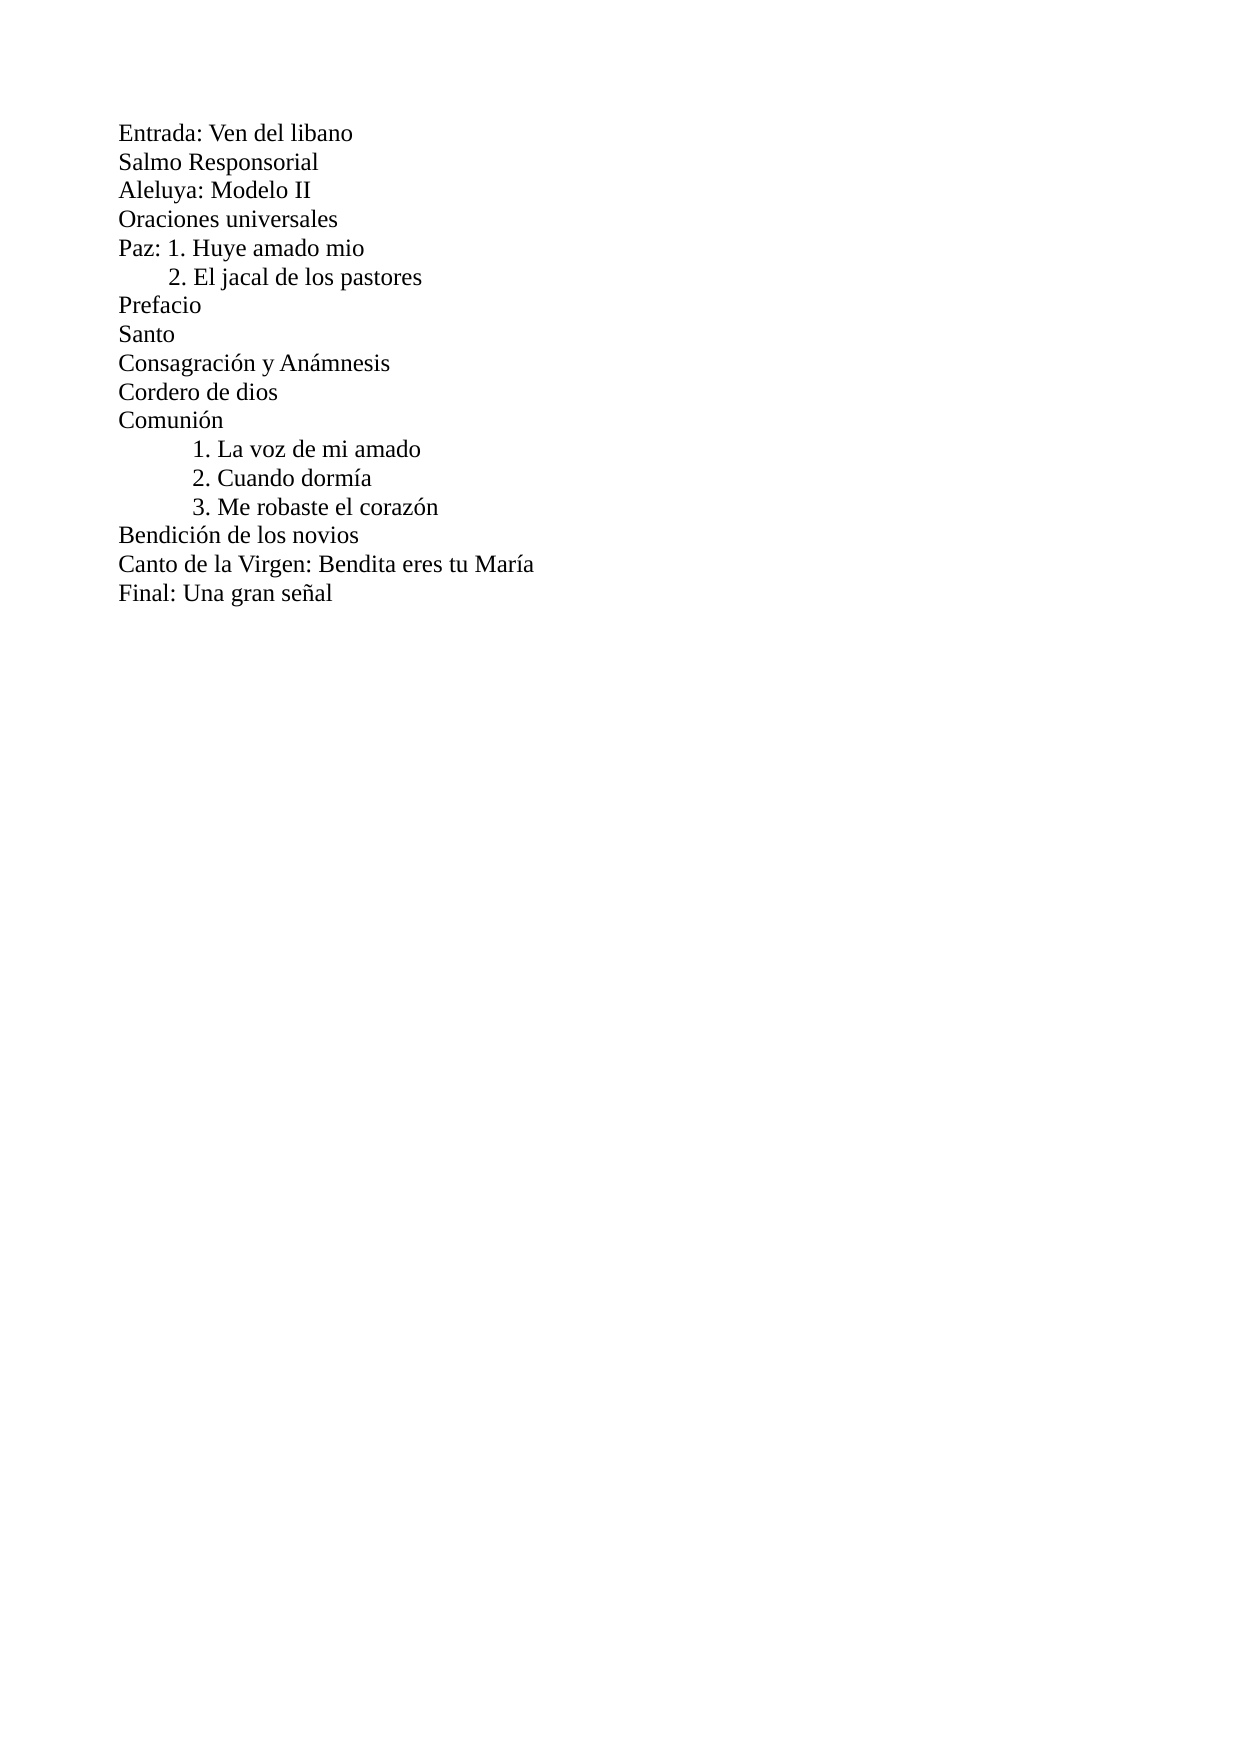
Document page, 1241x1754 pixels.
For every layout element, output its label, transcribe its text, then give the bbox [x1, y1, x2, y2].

text 2. El jacal de los pastores [118, 262, 1122, 291]
text Cordero de dios [118, 377, 1122, 406]
text Aleluya: Modelo II [118, 176, 1122, 204]
text 3. Me robaste el corazón [118, 492, 1122, 521]
text Salmo Responsorial [118, 147, 1122, 176]
text Comunión [118, 406, 1122, 434]
text 1. La voz de mi amado [118, 434, 1122, 463]
text Oraciones universales [118, 204, 1122, 233]
text Bendición de los novios [118, 521, 1122, 549]
text Paz: 1. Huye amado mio [118, 233, 1122, 262]
text 2. Cuando dormía [118, 463, 1122, 492]
text Canto de la Virgen: Bendita eres tu María [118, 549, 1122, 578]
text Entrada: Ven del libano [118, 118, 1122, 147]
text Final: Una gran señal [118, 578, 1122, 607]
text Prefacio [118, 291, 1122, 319]
text Consagración y Anámnesis [118, 348, 1122, 377]
text Santo [118, 319, 1122, 348]
